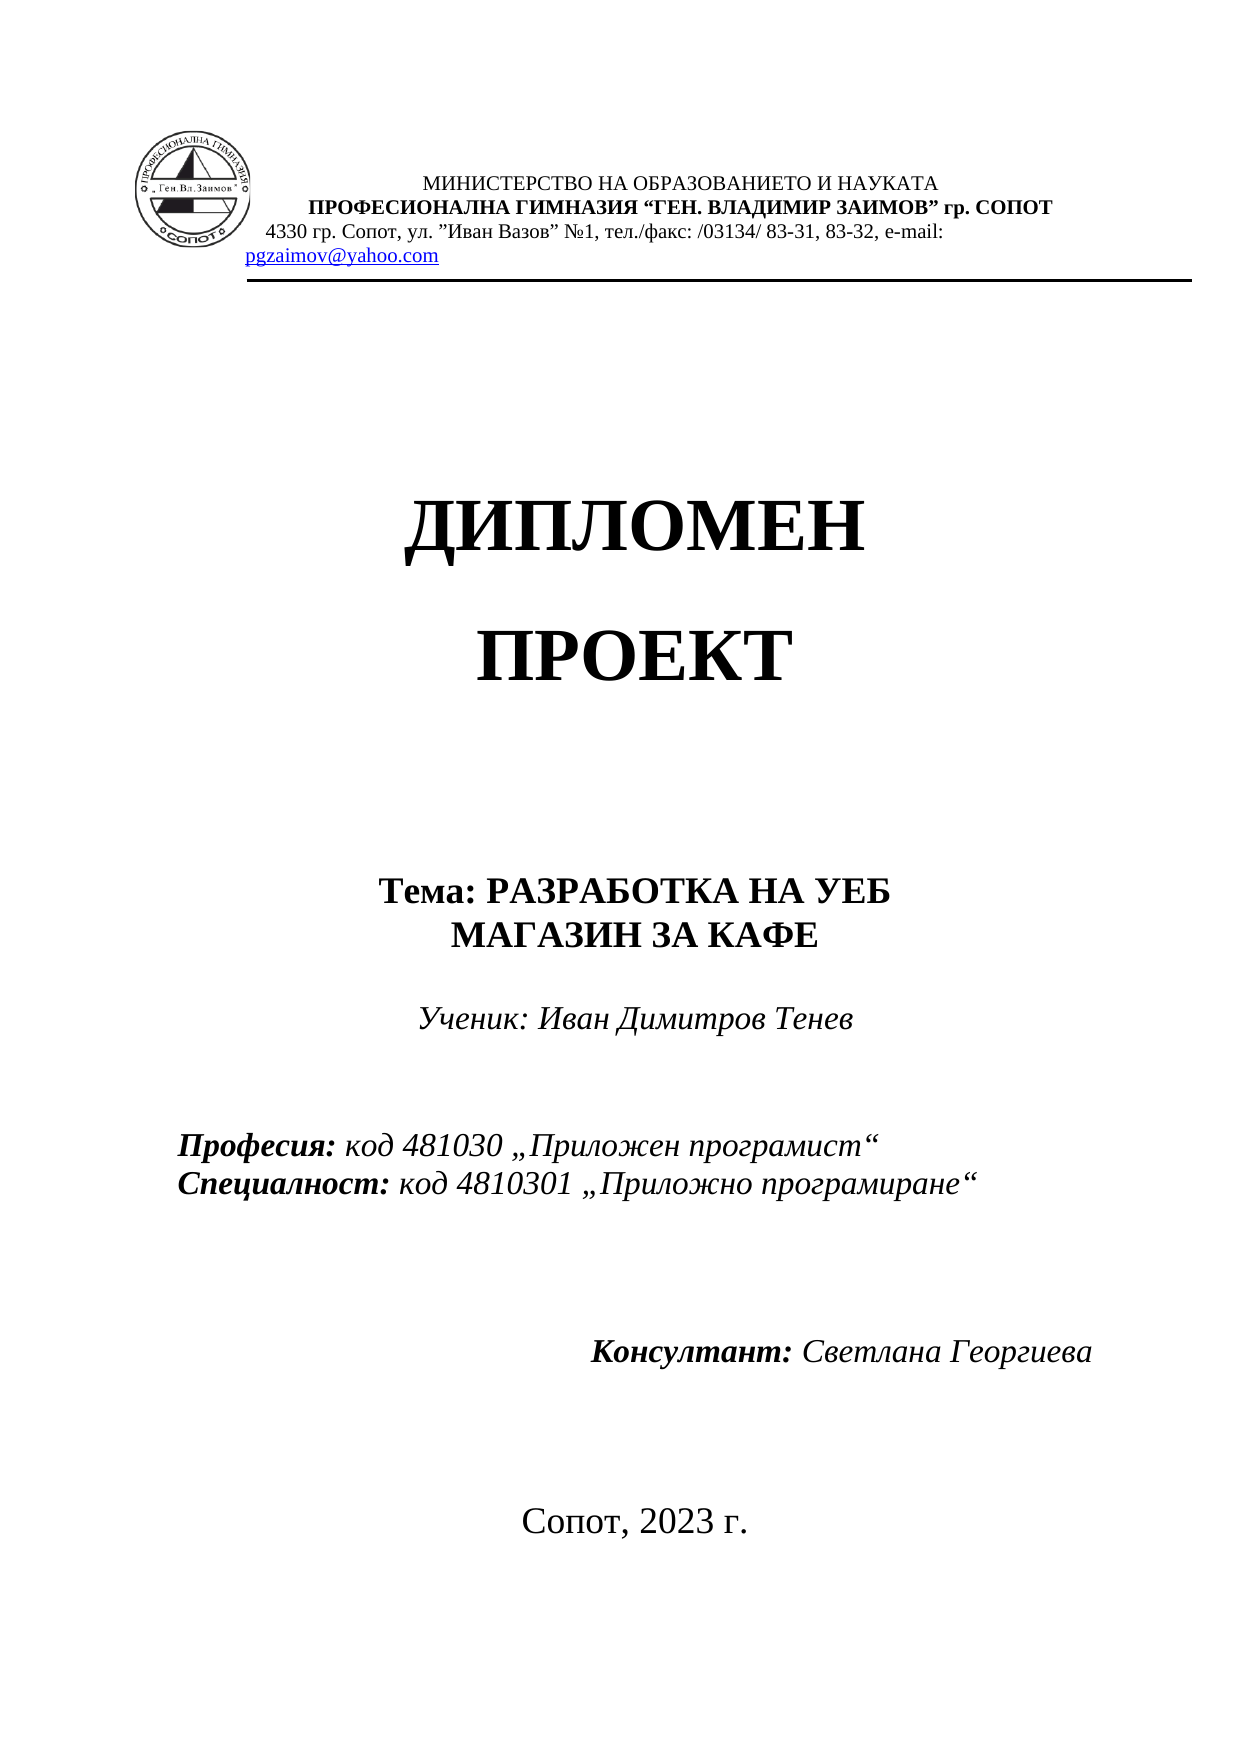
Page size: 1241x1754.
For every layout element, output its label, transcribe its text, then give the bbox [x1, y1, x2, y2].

text ПРОЕКТ [177, 586, 1092, 672]
text ДИПЛОМЕН [177, 457, 1092, 543]
text Ученик: Иван Димитров Тенев [177, 974, 1092, 1012]
text Специалност: код 4810301 „Приложно програмиране“ [177, 1139, 1092, 1178]
text 4330 гр. Сопот, ул. ”Иван Вазов” №1, тел./факс: /03134/ 83-31, 83-32, e-mail: pgzaimov@yahoo.com [177, 219, 1092, 243]
text МИНИСТЕРСТВО НА ОБРАЗОВАНИЕТО И НАУКАТА [177, 171, 1092, 195]
text Консултант: Светлана Георгиева [177, 1307, 1092, 1346]
text ПРОФЕСИОНАЛНА ГИМНАЗИЯ “ГЕН. ВЛАДИМИР ЗАИМОВ” гр. СОПОТ [177, 195, 1092, 219]
text Професия: код 481030 „Приложен програмист“ [177, 1101, 1092, 1139]
text Сопот, 2023 г. [177, 1475, 1092, 1518]
text Тема: РАЗРАБОТКА НА УЕБ [177, 845, 1092, 888]
text Магазин за кафе [177, 888, 1092, 931]
